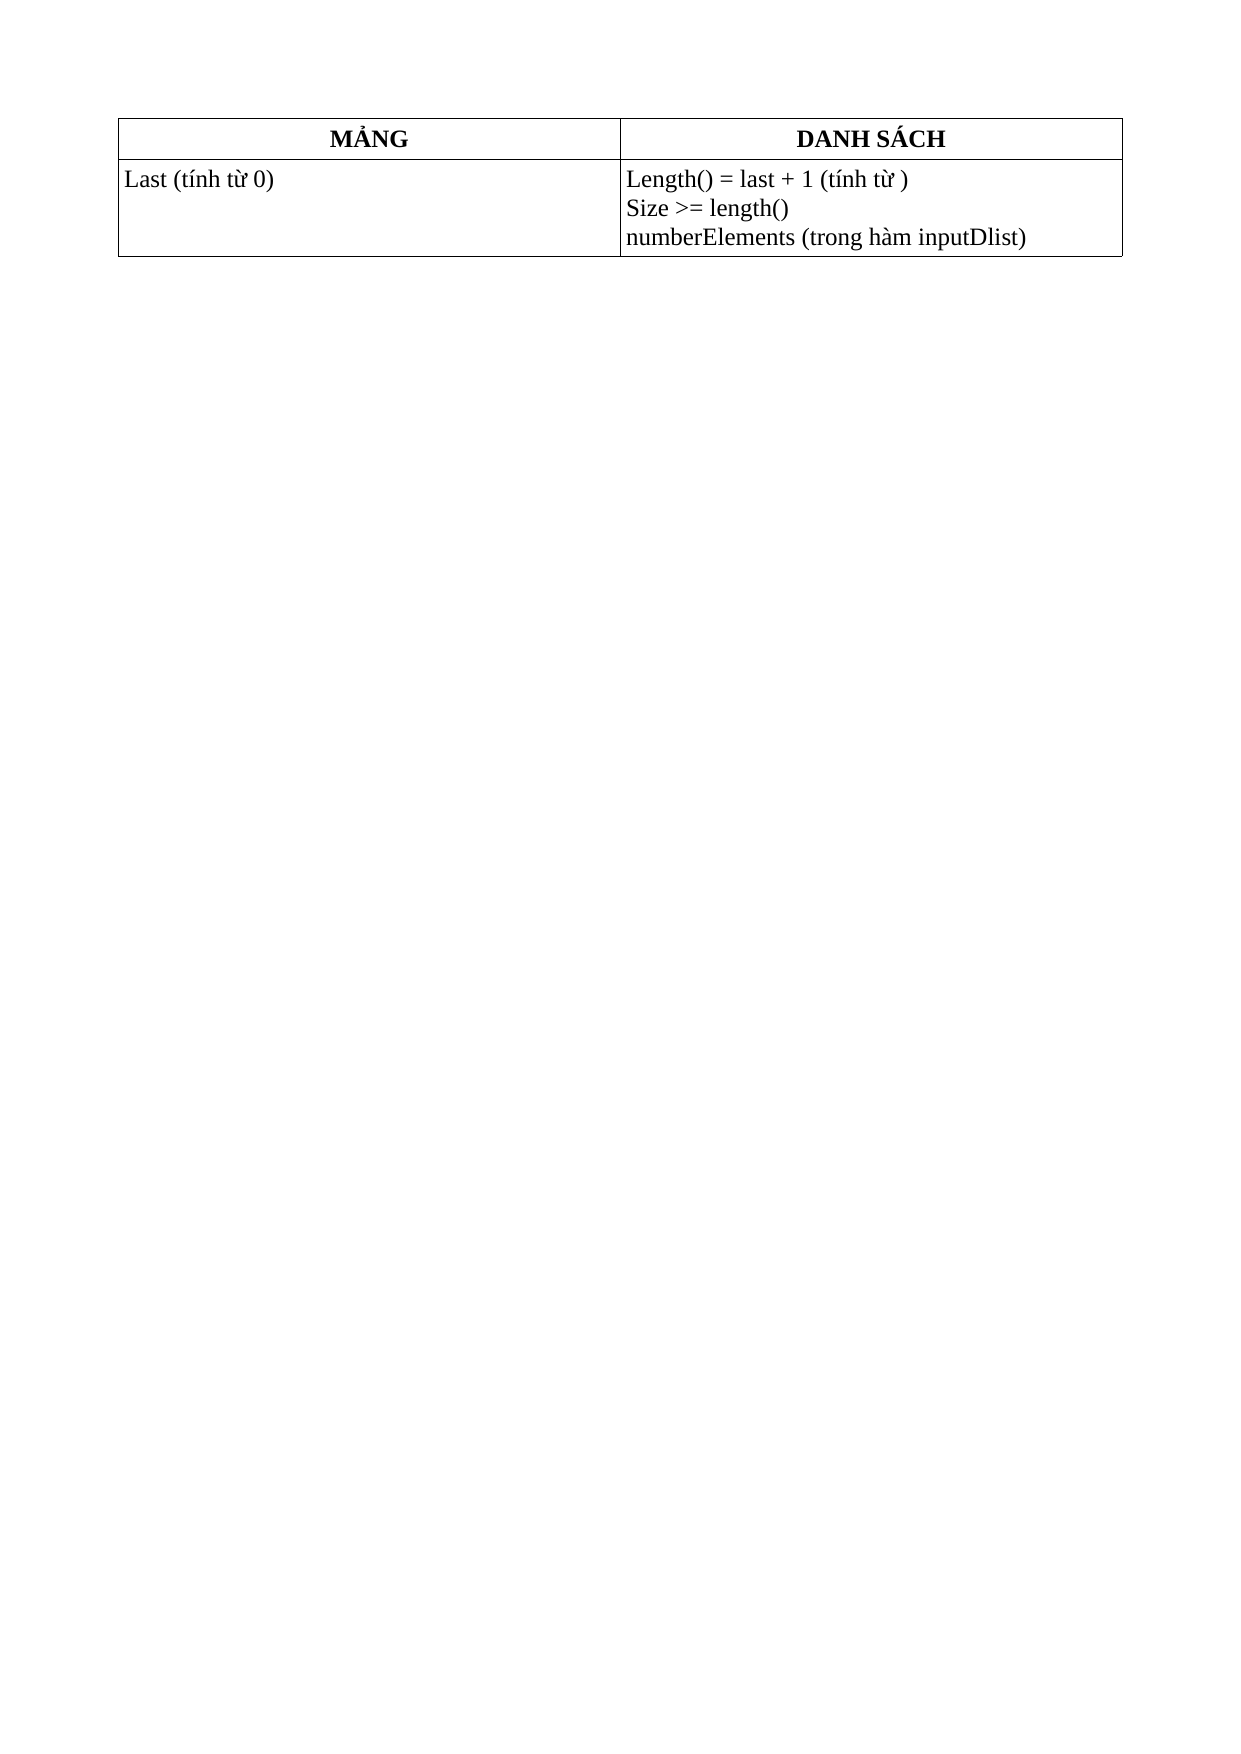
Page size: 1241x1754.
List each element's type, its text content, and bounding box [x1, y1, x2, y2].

table_cell Length() = last + 1 (tính từ ) Size >= length() numberElements (trong hàm inputDlist) [621, 160, 1122, 256]
table_header MẢNG [119, 119, 620, 158]
table_cell Last (tính từ 0) [119, 160, 620, 256]
table_header DANH SÁCH [621, 119, 1122, 158]
